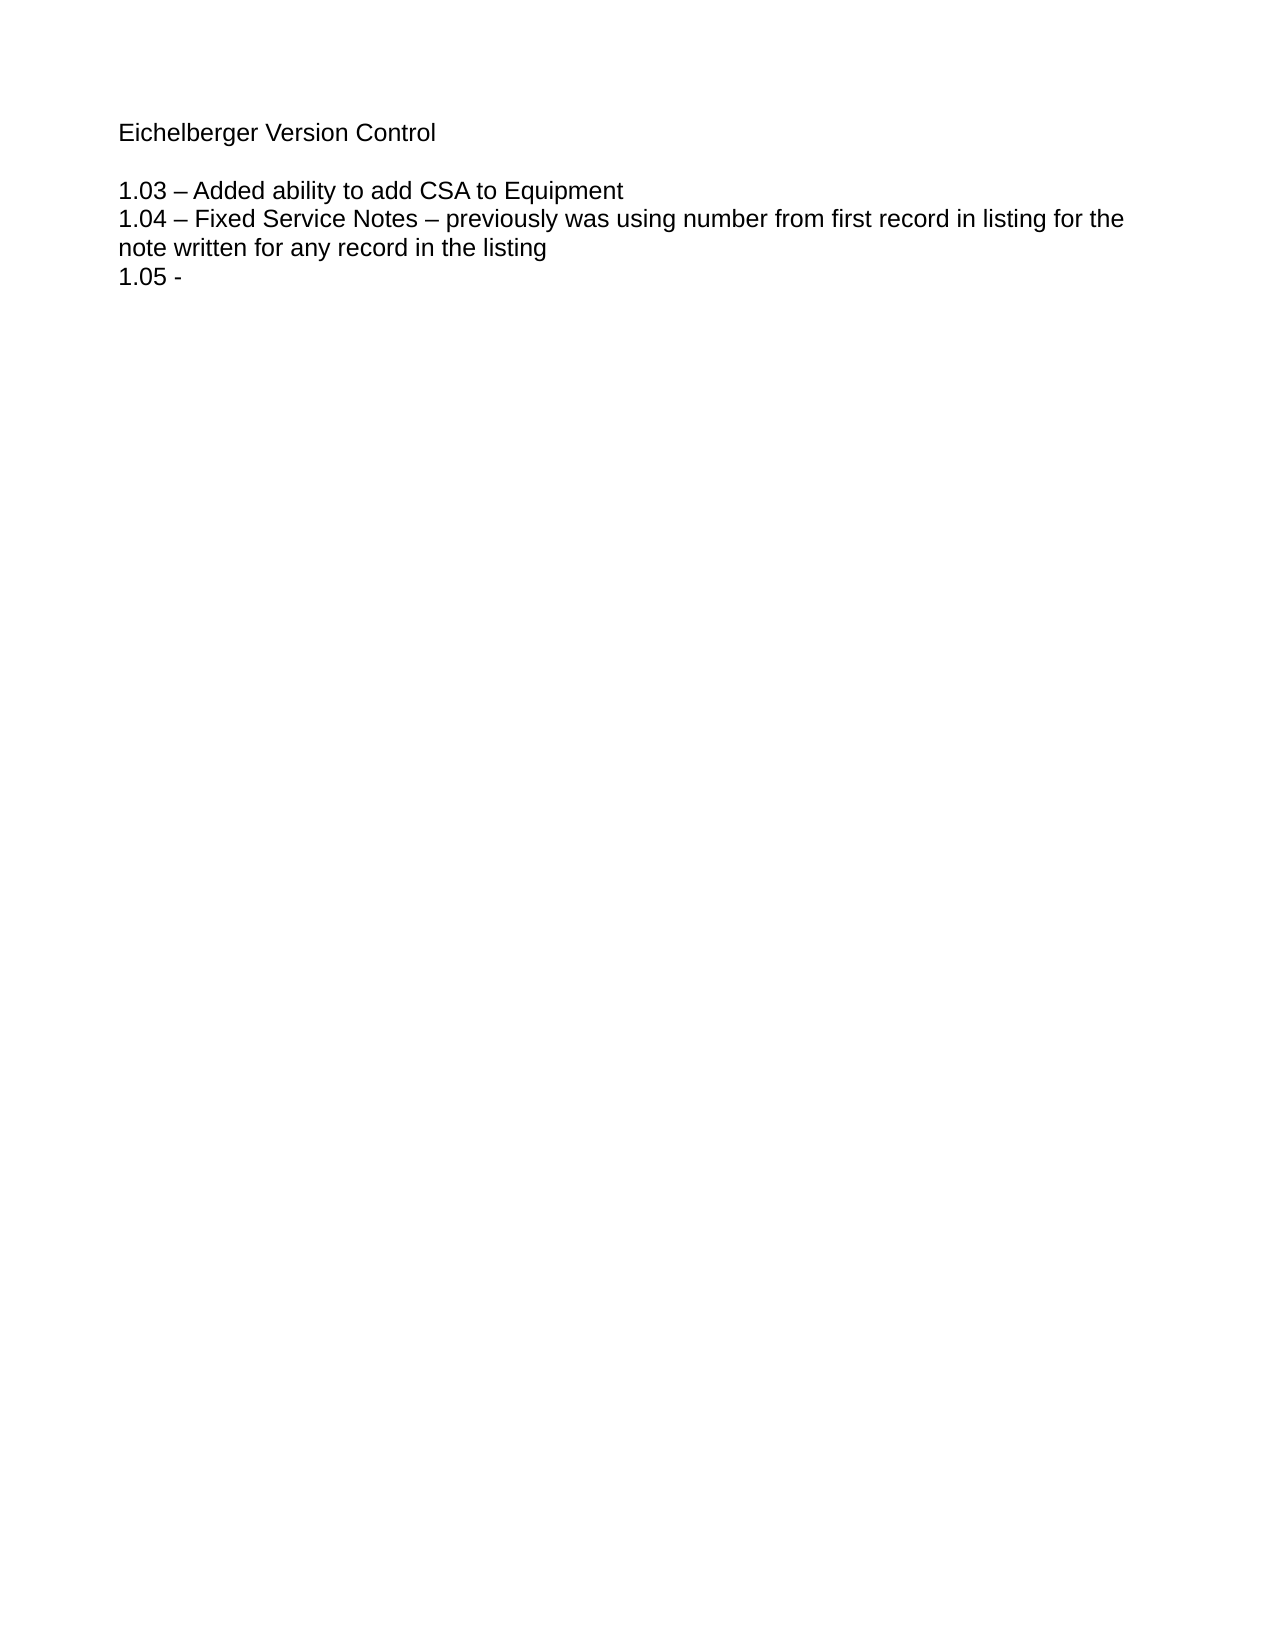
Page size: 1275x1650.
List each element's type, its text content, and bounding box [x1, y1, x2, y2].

text 1.03 – Added ability to add CSA to Equipment [118, 176, 1157, 204]
text 1.04 – Fixed Service Notes – previously was using number from first record in listing for the note written for any record in the listing [118, 204, 1157, 262]
text Eichelberger Version Control [118, 118, 1157, 147]
text 1.05 - [118, 262, 1157, 291]
